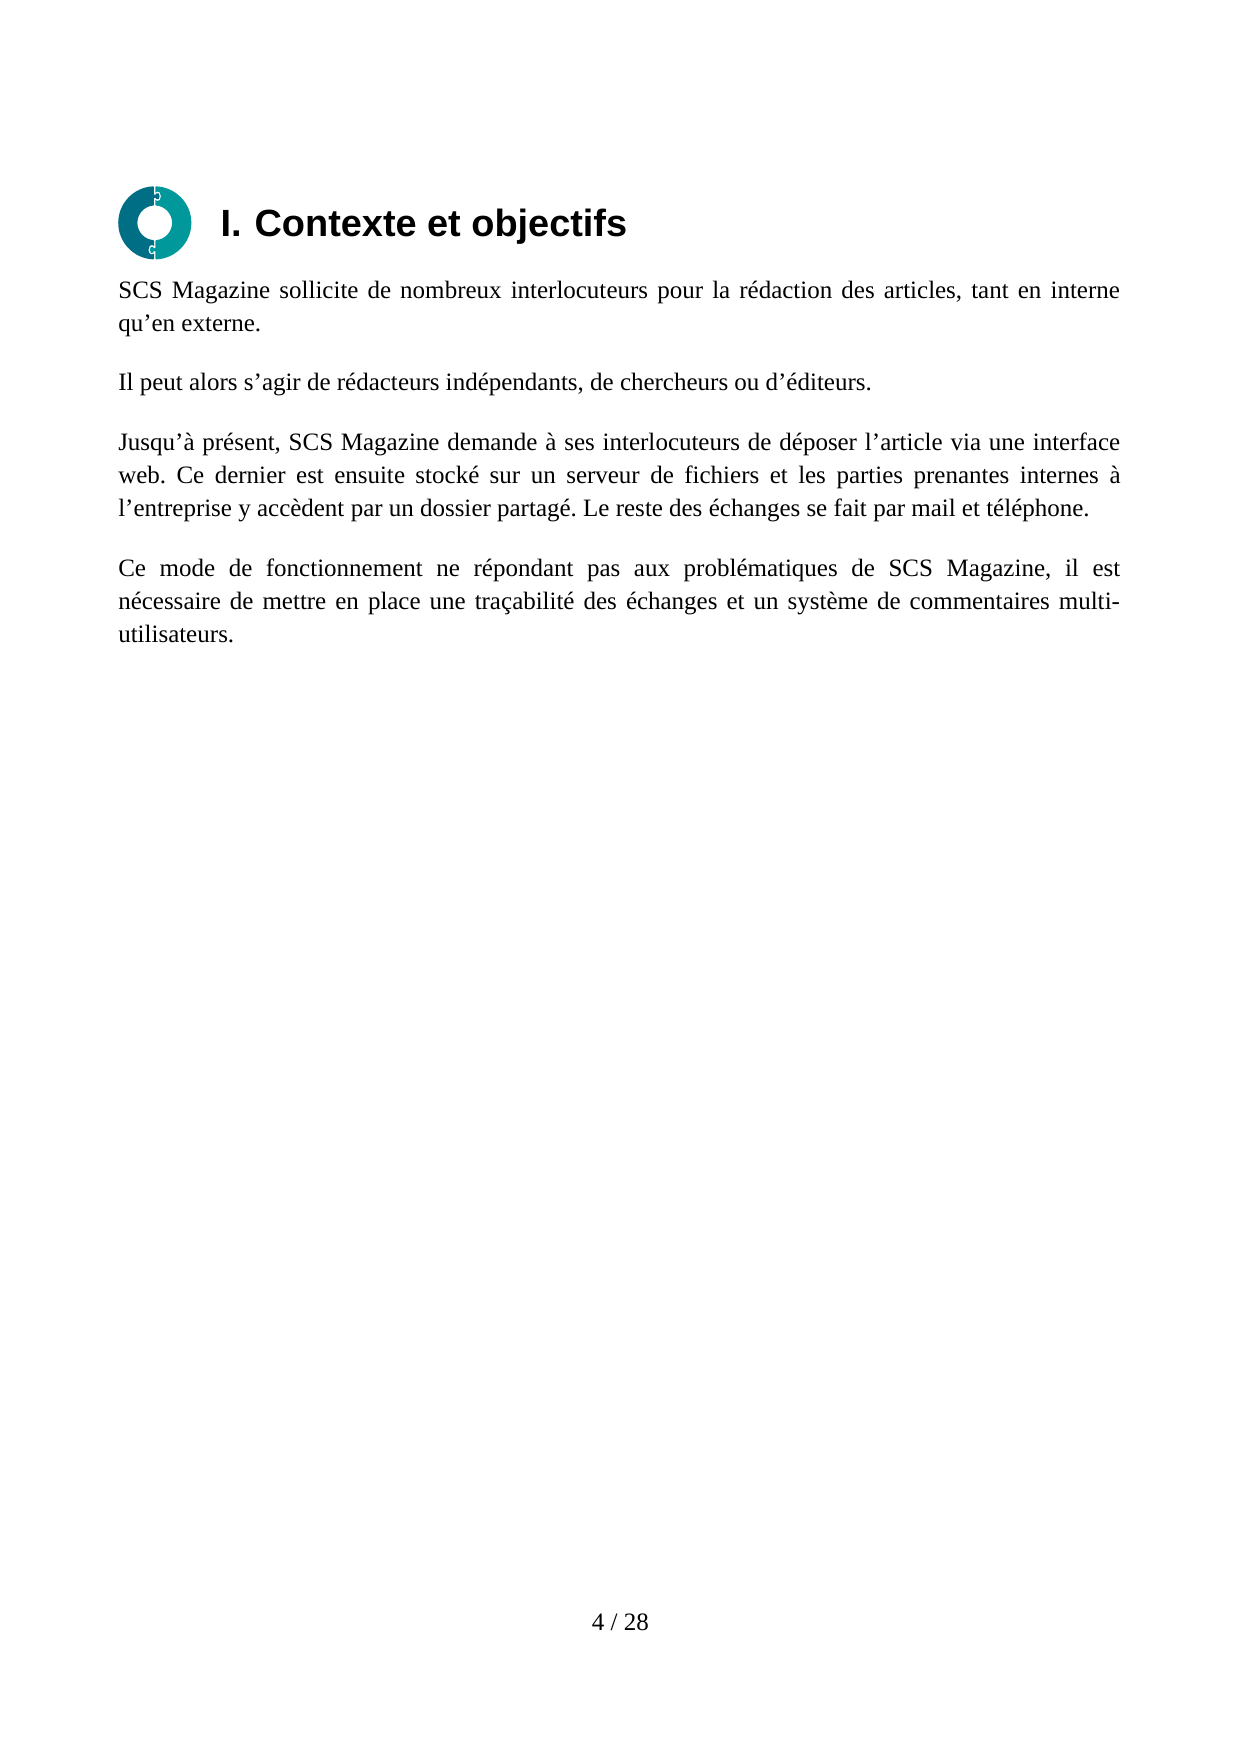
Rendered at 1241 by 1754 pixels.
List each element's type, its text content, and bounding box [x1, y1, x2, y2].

subtitle Contexte et objectifs [185, 201, 1122, 245]
text Jusqu’à présent, SCS Magazine demande à ses interlocuteurs de déposer l’article via une interface web. Ce dernier est ensuite stocké sur un serveur de fichiers et les parties prenantes internes à l’entreprise y accèdent par un dossier partagé. Le reste des échanges se fait par mail et téléphone. [118, 427, 1122, 522]
text SCS Magazine sollicite de nombreux interlocuteurs pour la rédaction des articles, tant en interne qu’en externe. [118, 275, 1122, 337]
subtitle [138, 201, 172, 240]
text Il peut alors s’agir de rédacteurs indépendants, de chercheurs ou d’éditeurs. [118, 367, 1122, 396]
text Ce mode de fonctionnement ne répondant pas aux problématiques de SCS Magazine, il est nécessaire de mettre en place une traçabilité des échanges et un système de commentaires multi-utilisateurs. [118, 553, 1122, 647]
